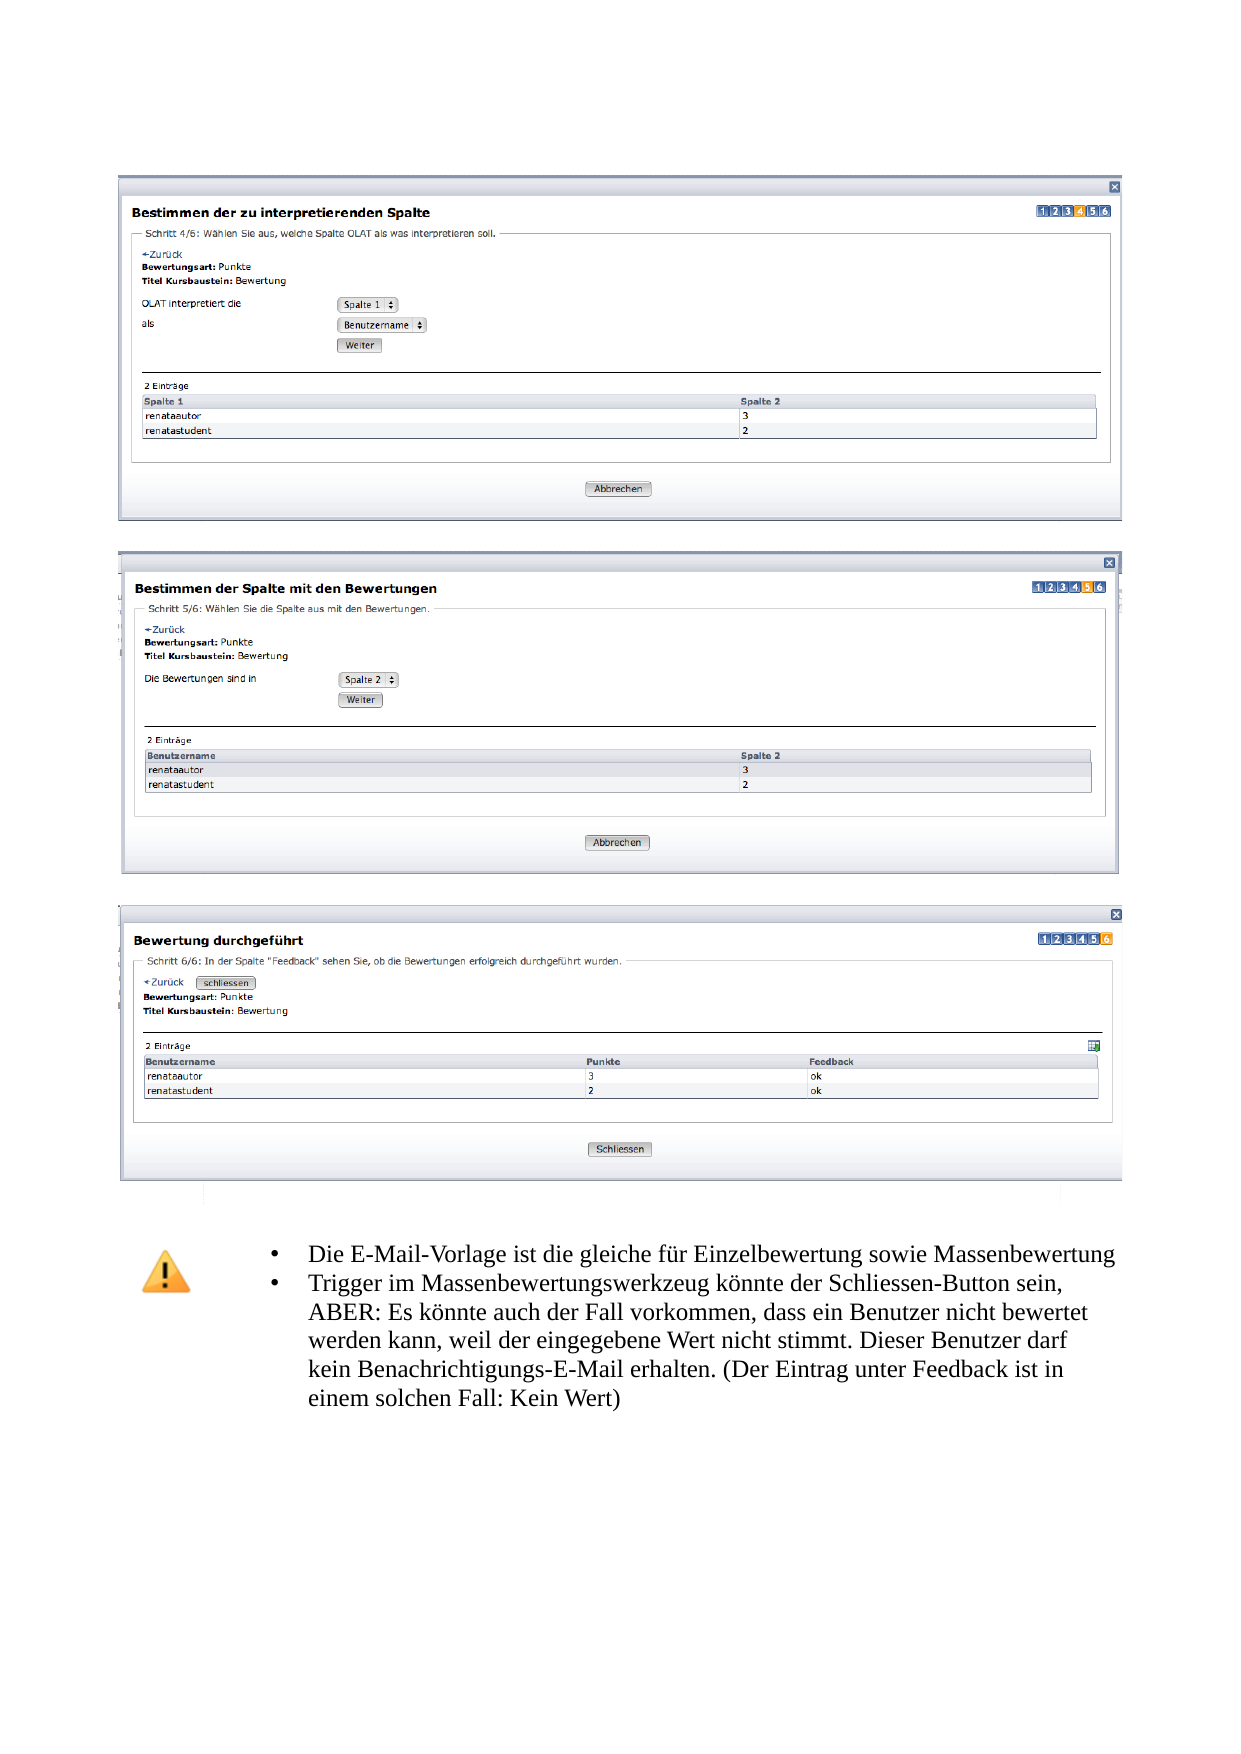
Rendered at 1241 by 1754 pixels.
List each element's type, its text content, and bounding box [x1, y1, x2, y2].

picture [118, 551, 1123, 877]
table_header [118, 1234, 227, 1446]
picture [118, 905, 1123, 1205]
picture [118, 175, 1123, 523]
table_header Die E-Mail-Vorlage ist die gleiche für Einzelbewertung sowie Massenbewertung Trigger im Massenbewertungswerkzeug könnte der Schliessen-Button sein, ABER: Es könnte auch der Fall vorkommen, dass ein Benutzer nicht bewertet werden kann, weil der eingegebene Wert nicht stimmt. Dieser Benutzer darf kein Benachrichtigungs-E-Mail erhalten. (Der Eintrag unter Feedback ist in einem solchen Fall: Kein Wert) [227, 1234, 1122, 1446]
picture [135, 1244, 195, 1301]
